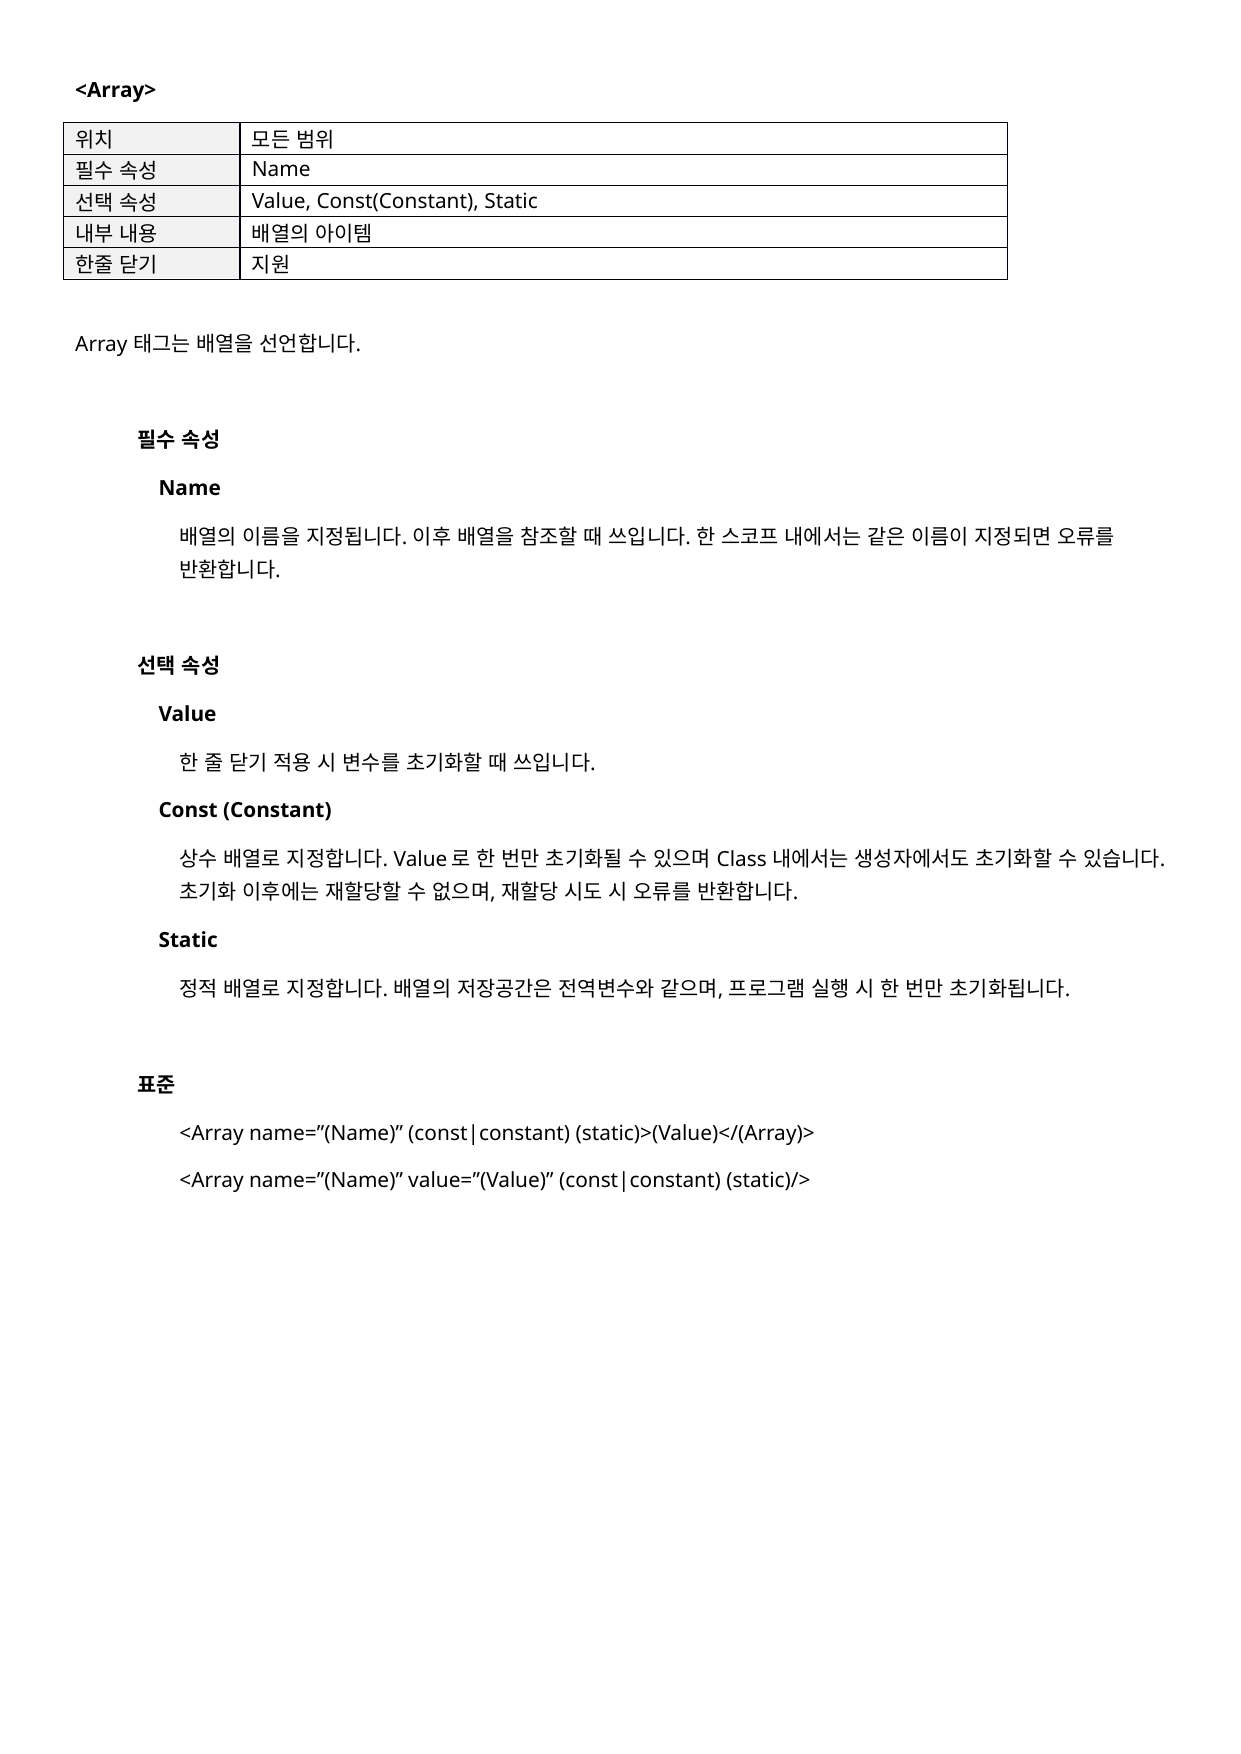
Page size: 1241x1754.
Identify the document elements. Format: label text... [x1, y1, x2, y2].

table_cell 배열의 아이템 [241, 217, 1007, 247]
text 정적 배열로 지정합니다. 배열의 저장공간은 전역변수와 같으며, 프로그램 실행 시 한 번만 초기화됩니다. [179, 972, 1165, 1002]
text <Array name=”(Name)” (const|constant) (static)>(Value)</(Array)> [179, 1118, 1165, 1146]
table_cell 내부 내용 [64, 217, 239, 247]
table_cell 한줄 닫기 [64, 248, 239, 278]
text 배열의 이름을 지정됩니다. 이후 배열을 참조할 때 쓰입니다. 한 스코프 내에서는 같은 이름이 지정되면 오류를 반환합니다. [179, 520, 1165, 583]
subtitle 선택 속성 [137, 649, 1165, 680]
subtitle Const (Constant) [158, 795, 1165, 824]
subtitle Static [158, 925, 1165, 953]
table_cell Value, Const(Constant), Static [241, 186, 1007, 216]
table_cell 선택 속성 [64, 186, 239, 216]
text <Array name=”(Name)” value=”(Value)” (const|constant) (static)/> [179, 1165, 1165, 1194]
table_cell 필수 속성 [64, 155, 239, 185]
subtitle 표준 [137, 1069, 1165, 1099]
table_cell 지원 [241, 248, 1007, 278]
subtitle 필수 속성 [137, 423, 1165, 454]
subtitle Name [158, 473, 1165, 501]
text Array 태그는 배열을 선언합니다. [75, 327, 1165, 357]
table_header 위치 [64, 123, 239, 153]
text 한 줄 닫기 적용 시 변수를 초기화할 때 쓰입니다. [179, 746, 1165, 776]
table_header 모든 범위 [241, 123, 1007, 153]
table_cell Name [241, 155, 1007, 185]
subtitle Value [158, 699, 1165, 727]
subtitle <Array> [75, 75, 1165, 103]
text 상수 배열로 지정합니다. Value로 한 번만 초기화될 수 있으며 Class 내에서는 생성자에서도 초기화할 수 있습니다. 초기화 이후에는 재할당할 수 없으며, 재할당 시도 시 오류를 반환합니다. [179, 843, 1165, 906]
